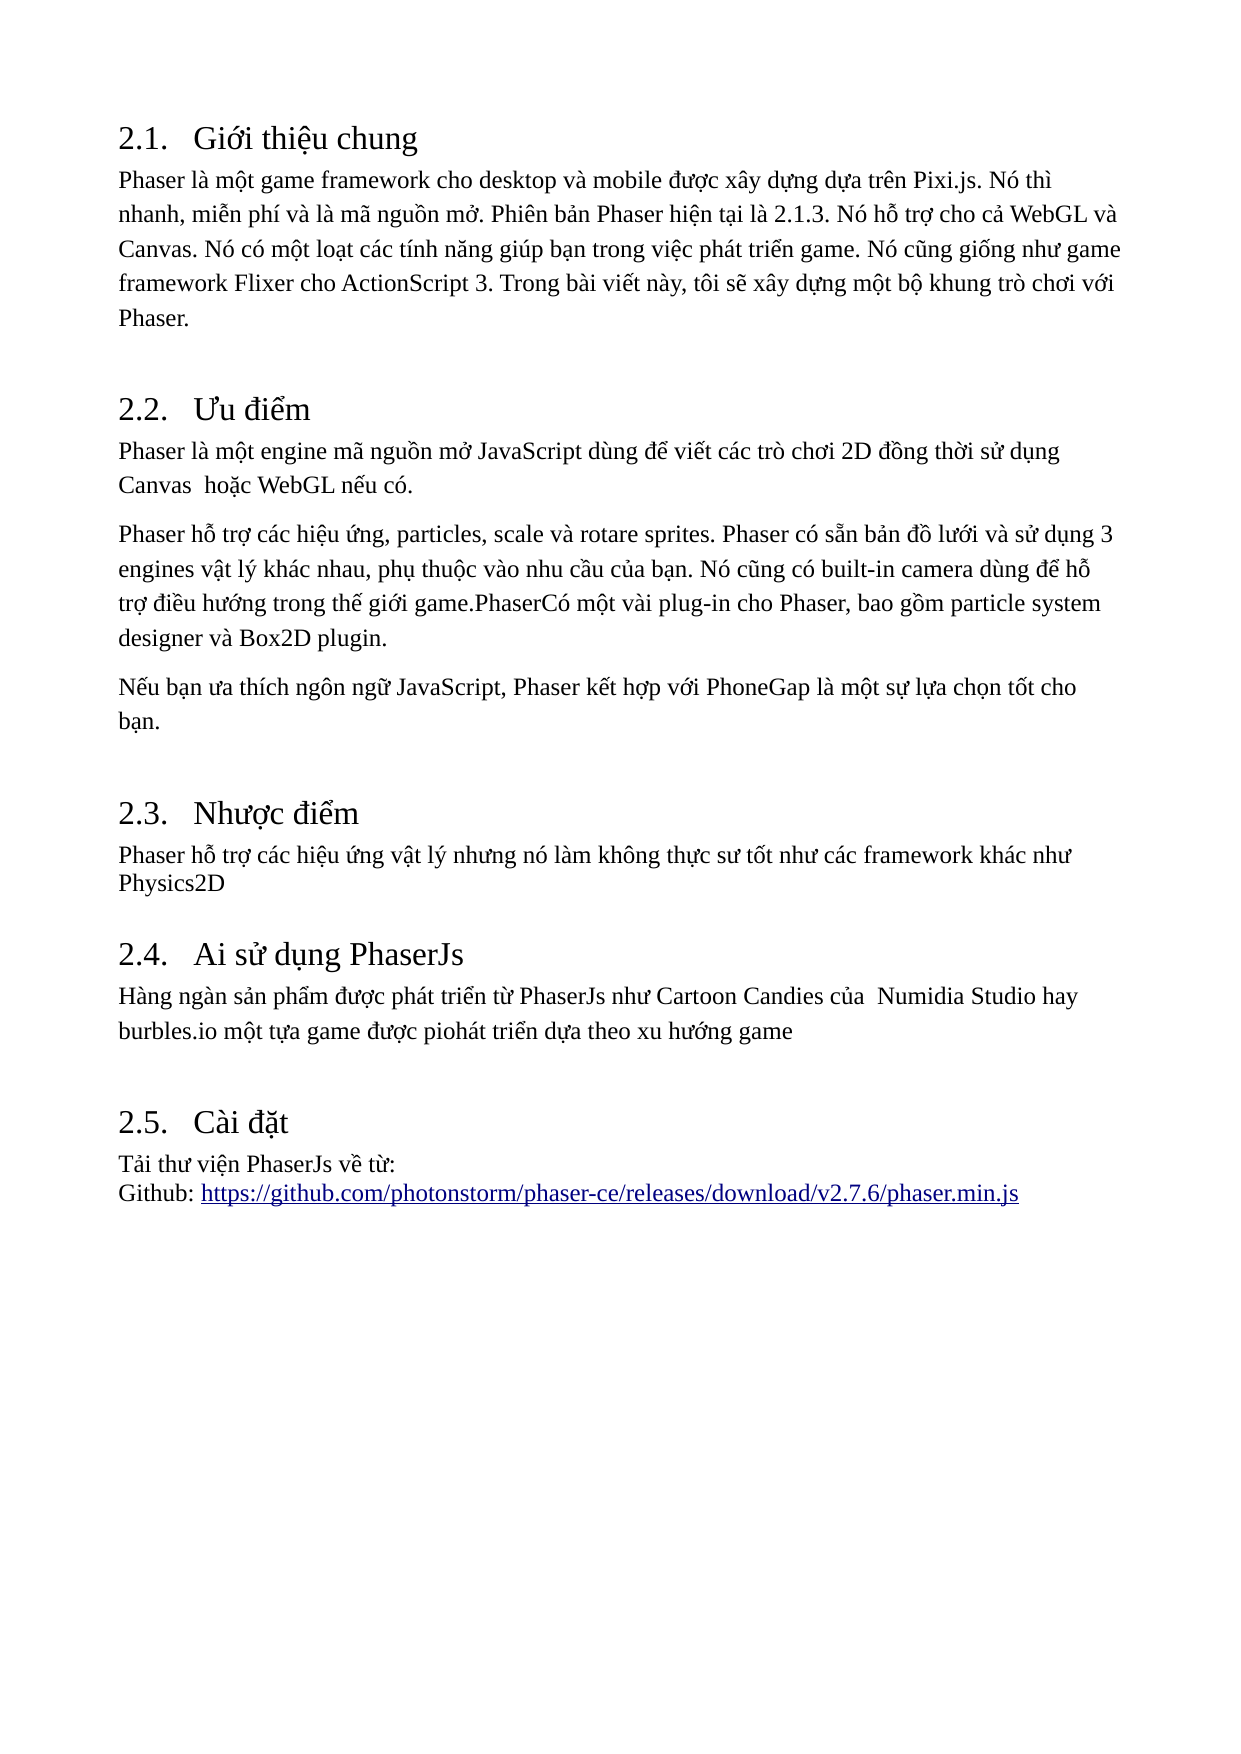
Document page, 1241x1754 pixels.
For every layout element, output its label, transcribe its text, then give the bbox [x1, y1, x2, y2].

subtitle Ai sử dụng PhaserJs [118, 935, 1122, 973]
text Phaser là một game framework cho desktop và mobile được xây dựng dựa trên Pixi.js. Nó thì nhanh, miễn phí và là mã nguồn mở. Phiên bản Phaser hiện tại là 2.1.3. Nó hỗ trợ cho cả WebGL và Canvas. Nó có một loạt các tính năng giúp bạn trong việc phát triển game. Nó cũng giống như game framework Flixer cho ActionScript 3. Trong bài viết này, tôi sẽ xây dựng một bộ khung trò chơi với Phaser. [118, 165, 1122, 331]
text Github: https://github.com/photonstorm/phaser-ce/releases/download/v2.7.6/phaser.min.js [118, 1178, 1122, 1207]
subtitle Nhược điểm [118, 793, 1122, 831]
subtitle Cài đặt [118, 1102, 1122, 1141]
subtitle Ưu điểm [118, 389, 1122, 428]
text Hàng ngàn sản phẩm được phát triển từ PhaserJs như Cartoon Candies của Numidia Studio hay burbles.io một tựa game được piohát triển dựa theo xu hướng game [118, 981, 1122, 1044]
text Phaser hỗ trợ các hiệu ứng vật lý nhưng nó làm không thực sư tốt như các framework khác như Physics2D [118, 840, 1122, 897]
text Phaser là một engine mã nguồn mở JavaScript dùng để viết các trò chơi 2D đồng thời sử dụng Canvas hoặc WebGL nếu có. [118, 436, 1122, 499]
text Phaser hỗ trợ các hiệu ứng, particles, scale và rotare sprites. Phaser có sẵn bản đồ lưới và sử dụng 3 engines vật lý khác nhau, phụ thuộc vào nhu cầu của bạn. Nó cũng có built-in camera dùng để hỗ trợ điều hướng trong thế giới game.PhaserCó một vài plug-in cho Phaser, bao gồm particle system designer và Box2D plugin. [118, 519, 1122, 652]
subtitle Giới thiệu chung [118, 118, 1122, 156]
text Nếu bạn ưa thích ngôn ngữ JavaScript, Phaser kết hợp với PhoneGap là một sự lựa chọn tốt cho bạn. [118, 672, 1122, 735]
text Tải thư viện PhaserJs về từ: [118, 1149, 1122, 1178]
